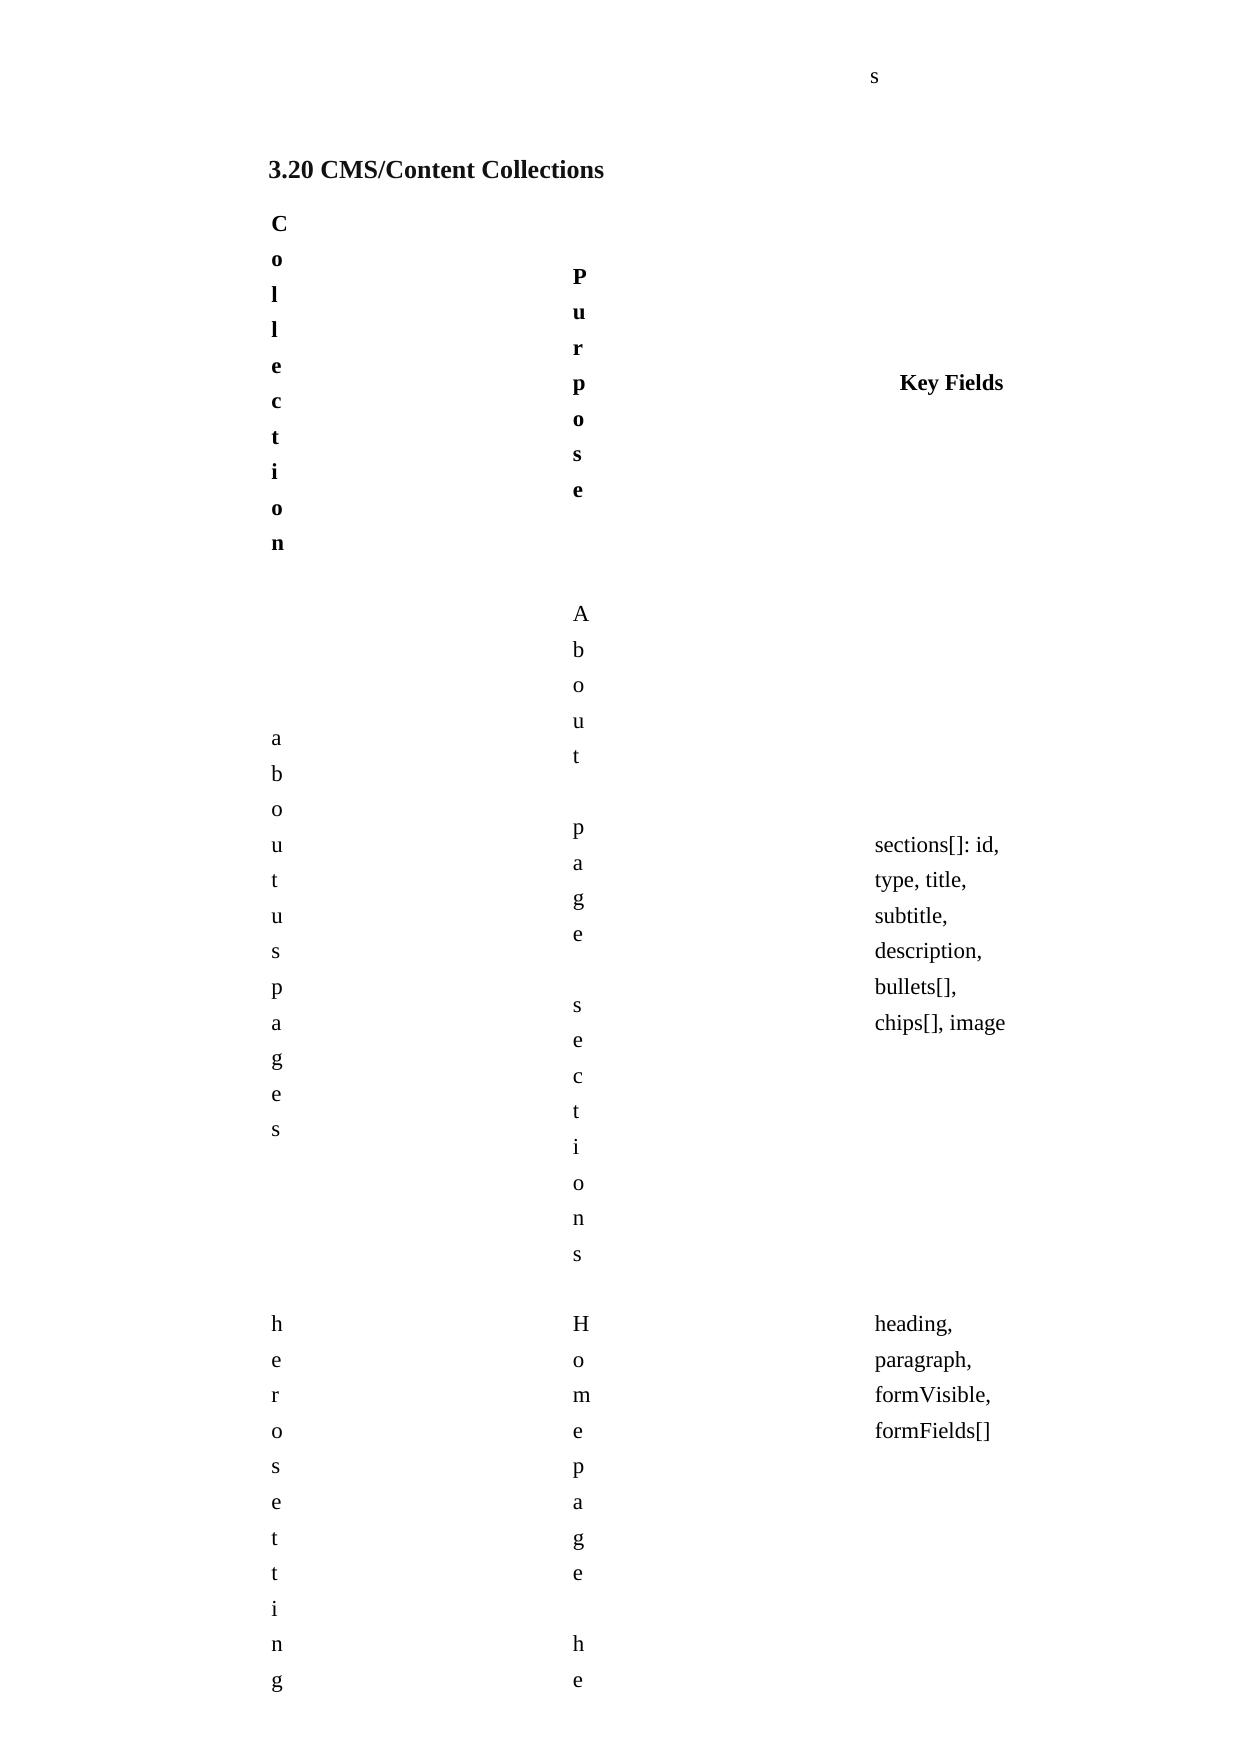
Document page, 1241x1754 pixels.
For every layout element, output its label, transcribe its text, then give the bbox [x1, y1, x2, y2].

table_cell sections[]: id, type, title, subtitle, description, bullets[], chips[], image [722, 597, 1181, 1307]
table_cell aboutuspages [118, 597, 420, 1307]
table_cell heading, paragraph, formVisible, formFields[] [722, 1308, 1181, 1695]
table_cell [118, 59, 479, 130]
table_header Key Fields [722, 207, 1181, 597]
table_header Collection [118, 207, 420, 597]
table_cell s [717, 59, 1032, 130]
table_cell Homepage he [420, 1308, 722, 1695]
table_header Purpose [420, 207, 722, 597]
subtitle 3.20 CMS/Content Collections [268, 154, 1031, 184]
table_cell [479, 59, 717, 130]
table_cell herosetting [118, 1308, 420, 1695]
table_cell About page sections [420, 597, 722, 1307]
